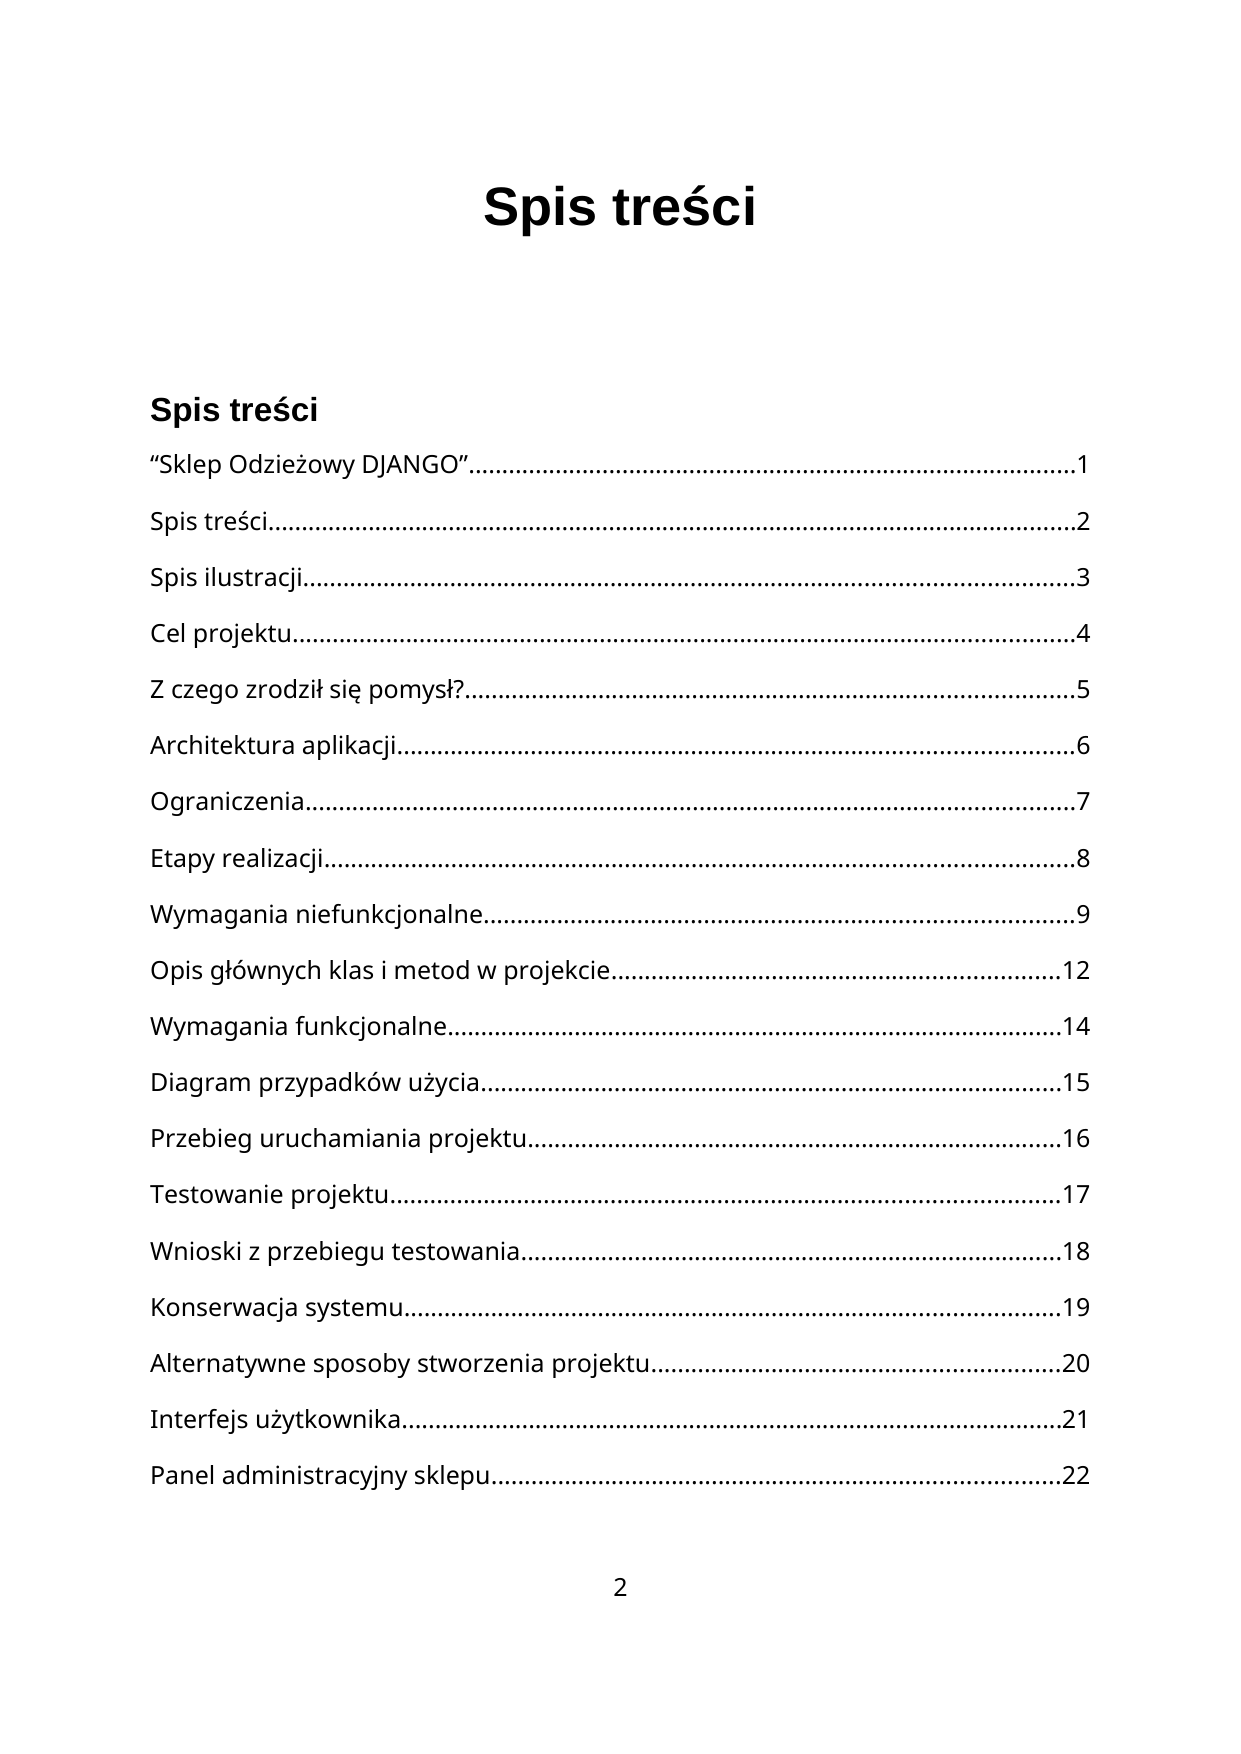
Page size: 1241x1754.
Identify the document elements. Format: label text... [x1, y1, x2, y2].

text Etapy realizacji 8 [150, 840, 1090, 874]
text Wymagania niefunkcjonalne 9 [150, 896, 1090, 930]
text Panel administracyjny sklepu 22 [150, 1458, 1090, 1492]
text Spis treści 2 [150, 503, 1090, 537]
text Testowanie projektu 17 [150, 1177, 1090, 1211]
text Przebieg uruchamiania projektu 16 [150, 1121, 1090, 1155]
text Ograniczenia 7 [150, 784, 1090, 818]
text Cel projektu 4 [150, 616, 1090, 650]
text Konserwacja systemu 19 [150, 1289, 1090, 1323]
subtitle Spis treści [150, 175, 1090, 237]
text Wnioski z przebiegu testowania 18 [150, 1233, 1090, 1267]
text Interfejs użytkownika 21 [150, 1402, 1090, 1436]
text Opis głównych klas i metod w projekcie 12 [150, 952, 1090, 987]
text Diagram przypadków użycia 15 [150, 1065, 1090, 1099]
text Spis ilustracji 3 [150, 559, 1090, 593]
text Alternatywne sposoby stworzenia projektu 20 [150, 1346, 1090, 1379]
text Z czego zrodził się pomysł? 5 [150, 672, 1090, 706]
text Wymagania funkcjonalne 14 [150, 1009, 1090, 1043]
subtitle Spis treści [150, 390, 1090, 428]
text Architektura aplikacji 6 [150, 728, 1090, 762]
text “Sklep Odzieżowy DJANGO” 1 [150, 447, 1090, 481]
